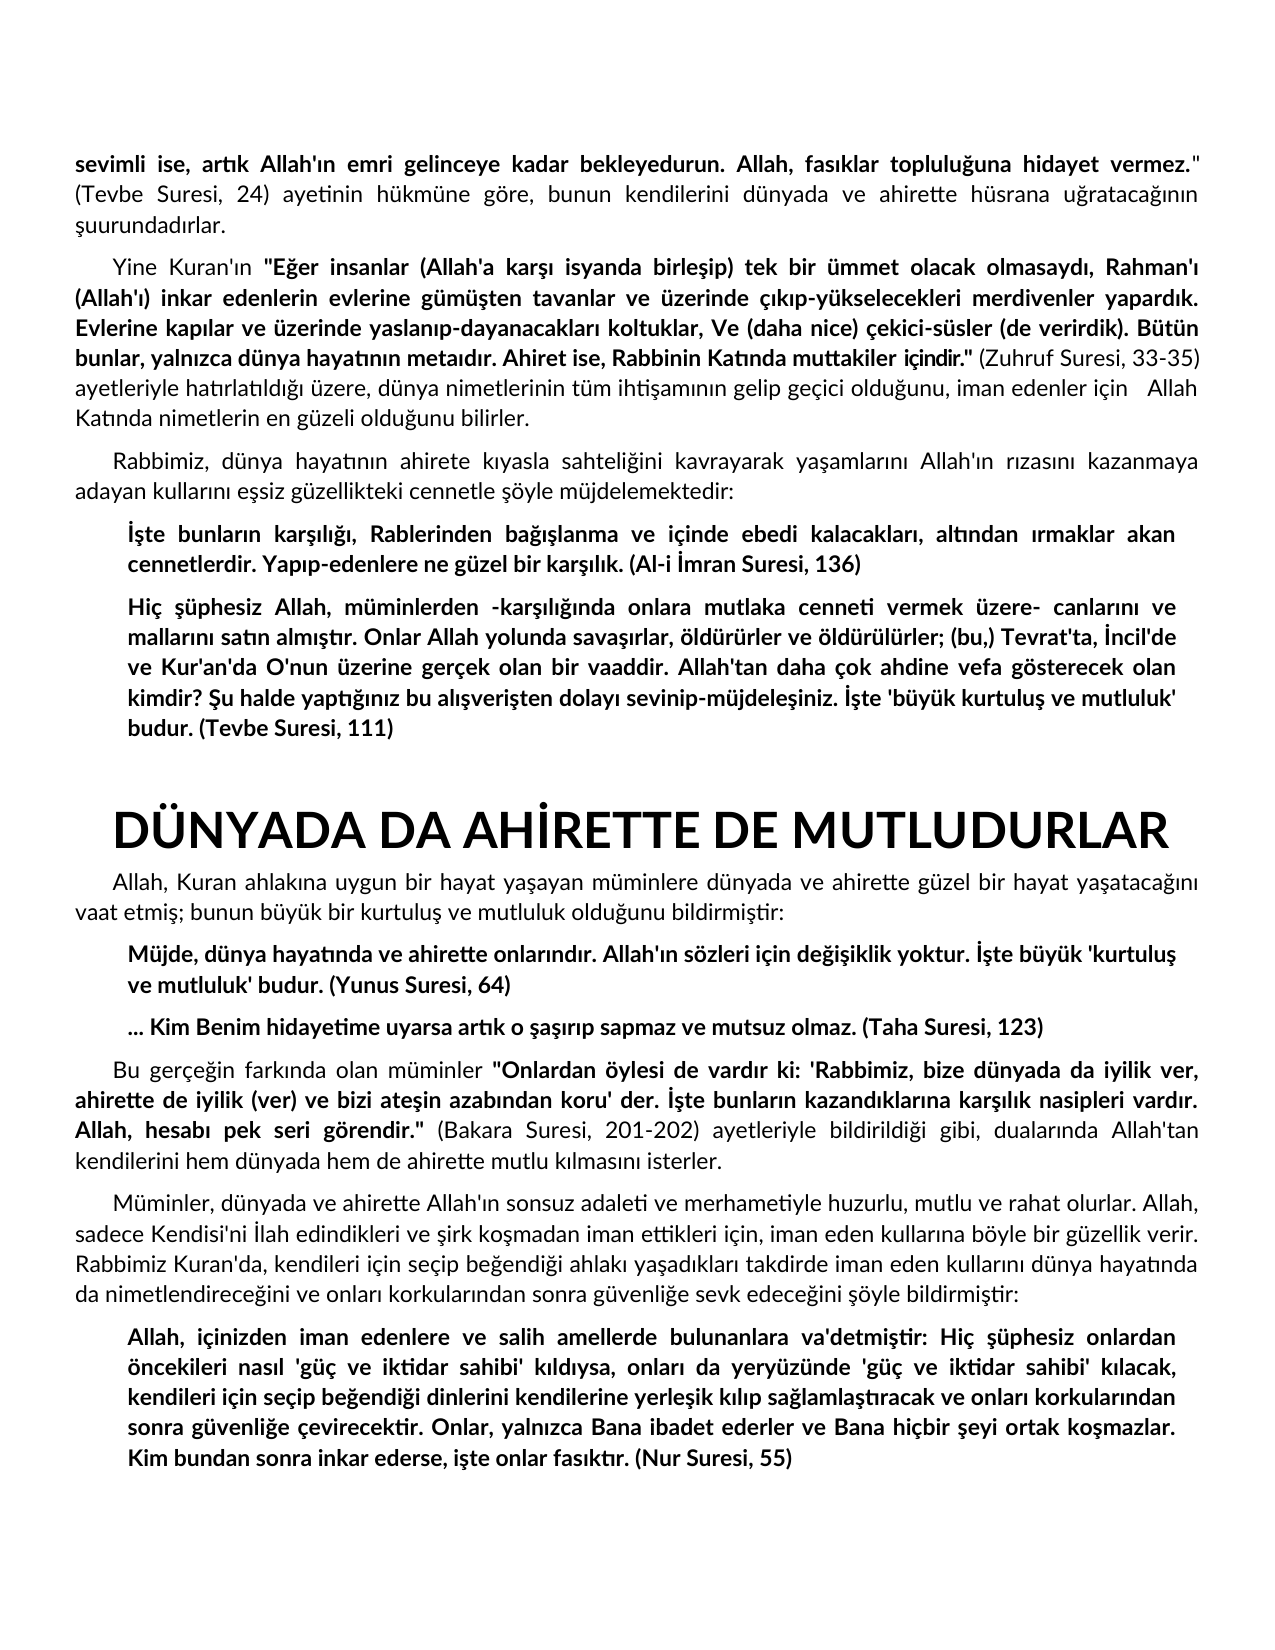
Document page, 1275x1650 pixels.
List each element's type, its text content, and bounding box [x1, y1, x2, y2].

text Allah, içinizden iman edenlere ve salih amellerde bulunanlara va'detmiştir: Hiç şüphesiz onlardan öncekileri nasıl 'güç ve iktidar sahibi' kıldıysa, onları da yeryüzünde 'güç ve iktidar sahibi' kılacak, kendileri için seçip beğendiği dinlerini kendilerine yerleşik kılıp sağlamlaştıracak ve onları korkularından sonra güvenliğe çevirecektir. Onlar, yalnızca Bana ibadet ederler ve Bana hiçbir şeyi ortak koşmazlar. Kim bundan sonra inkar ederse, işte onlar fasıktır. (Nur Suresi, 55) [127, 1322, 1177, 1471]
text Rabbimiz, dünya hayatının ahirete kıyasla sahteliğini kavrayarak yaşamlarını Allah'ın rızasını kazanmaya adayan kullarını eşsiz güzellikteki cennetle şöyle müjdelemektedir: [75, 447, 1200, 504]
subtitle DÜNYADA DA AHİRETTE DE MUTLUDURLAR [112, 799, 1200, 859]
text Hiç şüphesiz Allah, müminlerden -karşılığında onlara mutlaka cenneti vermek üzere- canlarını ve mallarını satın almıştır. Onlar Allah yolunda savaşırlar, öldürürler ve öldürülürler; (bu,) Tevrat'ta, İncil'de ve Kur'an'da O'nun üzerine gerçek olan bir vaaddir. Allah'tan daha çok ahdine vefa gösterecek olan kimdir? Şu halde yaptığınız bu alışverişten dolayı sevinip-müjdeleşiniz. İşte 'büyük kurtuluş ve mutluluk' budur. (Tevbe Suresi, 111) [127, 593, 1177, 741]
text Allah, Kuran ahlakına uygun bir hayat yaşayan müminlere dünyada ve ahirette güzel bir hayat yaşatacağını vaat etmiş; bunun büyük bir kurtuluş ve mutluluk olduğunu bildirmiştir: [75, 867, 1200, 925]
text sevimli ise, artık Allah'ın emri gelinceye kadar bekleyedurun. Allah, fasıklar topluluğuna hidayet vermez." (Tevbe Suresi, 24) ayetinin hükmüne göre, bunun kendilerini dünyada ve ahirette hüsrana uğratacağının şuurundadırlar. [75, 150, 1200, 238]
text Müjde, dünya hayatında ve ahirette onlarındır. Allah'ın sözleri için değişiklik yoktur. İşte büyük 'kurtuluş ve mutluluk' budur. (Yunus Suresi, 64) [127, 940, 1177, 998]
text ... Kim Benim hidayetime uyarsa artık o şaşırıp sapmaz ve mutsuz olmaz. (Taha Suresi, 123) [127, 1013, 1177, 1041]
text İşte bunların karşılığı, Rablerinden bağışlanma ve içinde ebedi kalacakları, altından ırmaklar akan cennetlerdir. Yapıp-edenlere ne güzel bir karşılık. (Al-i İmran Suresi, 136) [127, 520, 1177, 577]
text Bu gerçeğin farkında olan müminler "Onlardan öylesi de vardır ki: 'Rabbimiz, bize dünyada da iyilik ver, ahirette de iyilik (ver) ve bizi ateşin azabından koru' der. İşte bunların kazandıklarına karşılık nasipleri vardır. Allah, hesabı pek seri görendir." (Bakara Suresi, 201-202) ayetleriyle bildirildiği gibi, dualarında Allah'tan kendilerini hem dünyada hem de ahirette mutlu kılmasını isterler. [75, 1056, 1200, 1174]
text Müminler, dünyada ve ahirette Allah'ın sonsuz adaleti ve merhametiyle huzurlu, mutlu ve rahat olurlar. Allah, sadece Kendisi'ni İlah edindikleri ve şirk koşmadan iman ettikleri için, iman eden kullarına böyle bir güzellik verir. Rabbimiz Kuran'da, kendileri için seçip beğendiği ahlakı yaşadıkları takdirde iman eden kullarını dünya hayatında da nimetlendireceğini ve onları korkularından sonra güvenliğe sevk edeceğini şöyle bildirmiştir: [75, 1189, 1200, 1307]
text Yine Kuran'ın "Eğer insanlar (Allah'a karşı isyanda birleşip) tek bir ümmet olacak olmasaydı, Rahman'ı (Allah'ı) inkar edenlerin evlerine gümüşten tavanlar ve üzerinde çıkıp-yükselecekleri merdivenler yapardık. Evlerine kapılar ve üzerinde yaslanıp-dayanacakları koltuklar, Ve (daha nice) çekici-süsler (de verirdik). Bütün bunlar, yalnızca dünya hayatının metaıdır. Ahiret ise, Rabbinin Katında muttakiler içindir." (Zuhruf Suresi, 33-35) ayetleriyle hatırlatıldığı üzere, dünya nimetlerinin tüm ihtişamının gelip geçici olduğunu, iman edenler için Allah Katında nimetlerin en güzeli olduğunu bilirler. [75, 253, 1200, 432]
